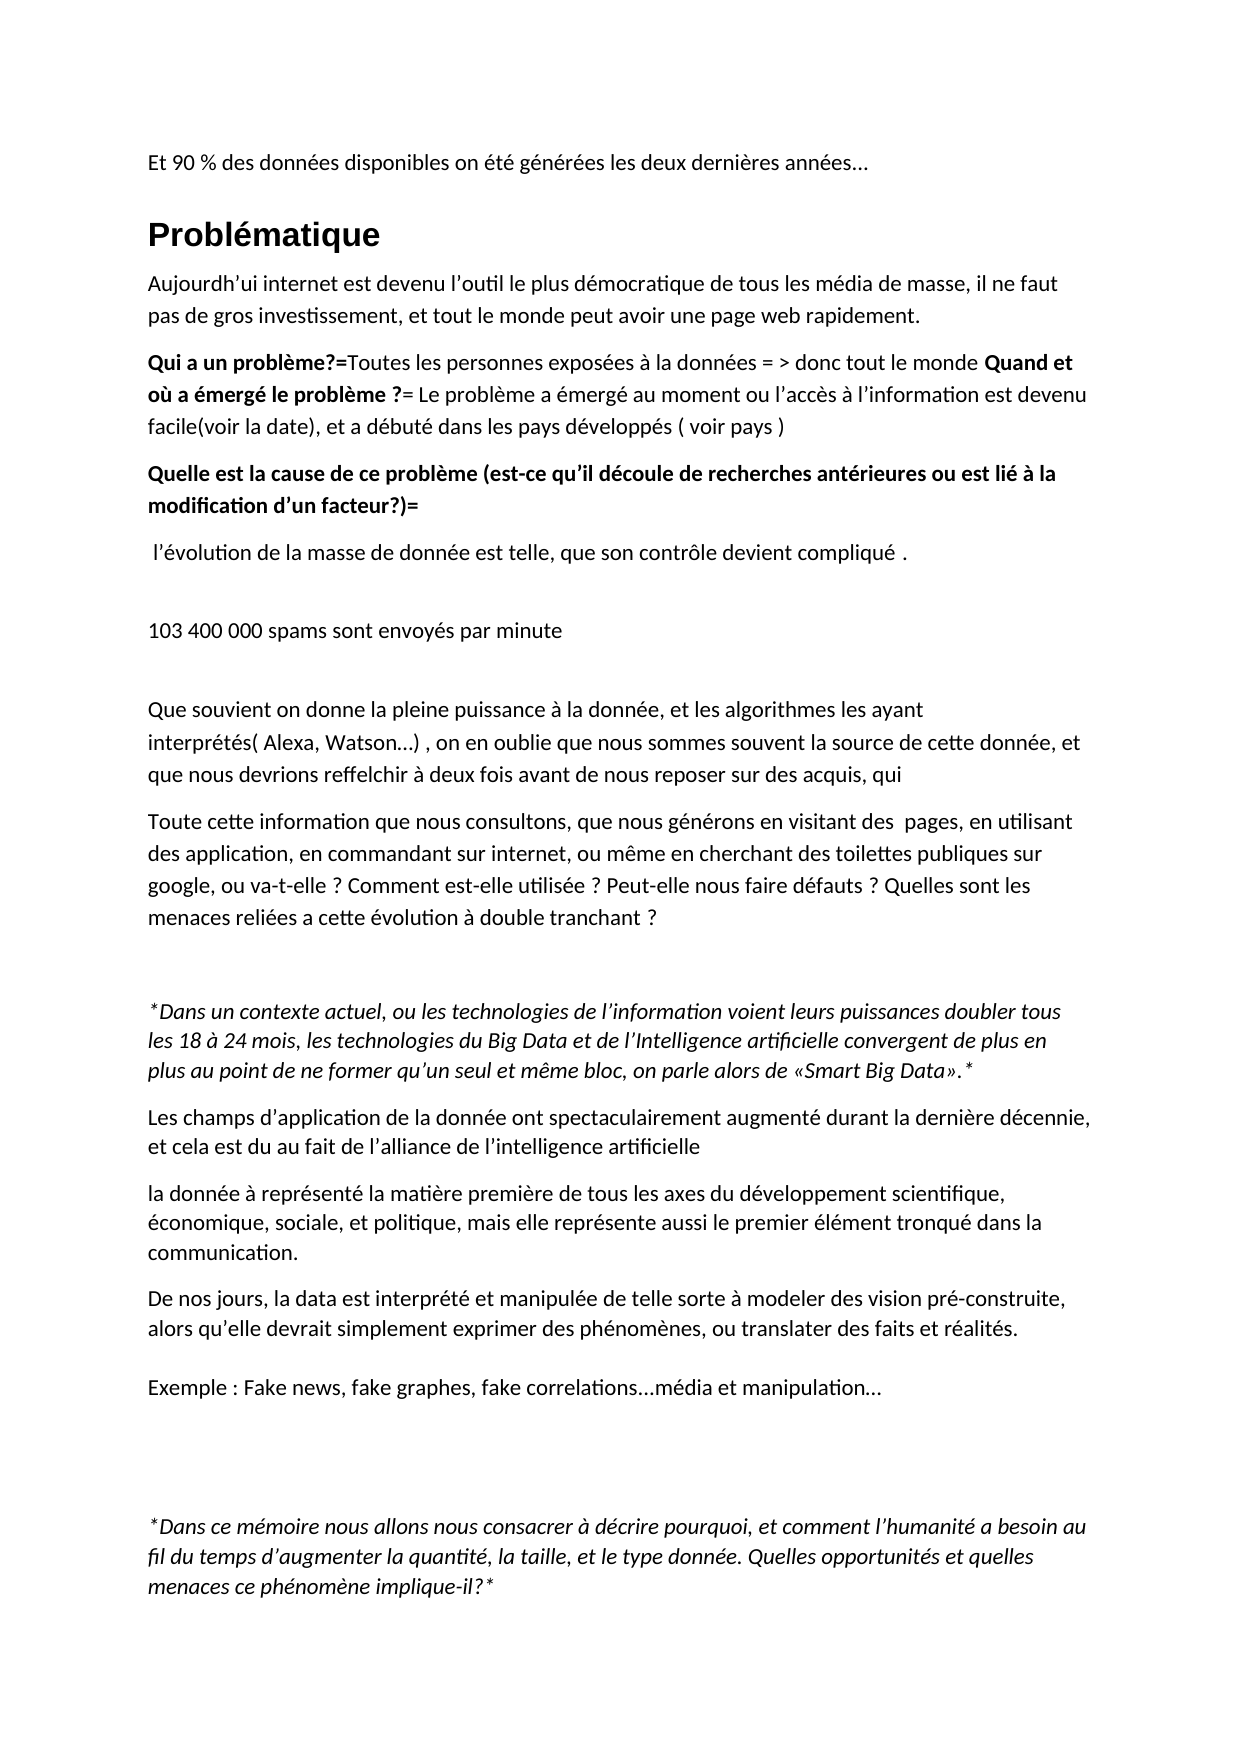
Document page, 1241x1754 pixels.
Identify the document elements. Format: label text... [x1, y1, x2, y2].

subtitle Problématique [148, 215, 1093, 254]
text Aujourdh’ui internet est devenu l’outil le plus démocratique de tous les média de masse, il ne faut pas de gros investissement, et tout le monde peut avoir une page web rapidement. [148, 269, 1093, 329]
text Toute cette information que nous consultons, que nous générons en visitant des pages, en utilisant des application, en commandant sur internet, ou même en cherchant des toilettes publiques sur google, ou va-t-elle ? Comment est-elle utilisée ? Peut-elle nous faire défauts ? Quelles sont les menaces reliées a cette évolution à double tranchant ? [148, 807, 1093, 931]
text Qui a un problème?=Toutes les personnes exposées à la données = > donc tout le monde Quand et où a émergé le problème ?= Le problème a émergé au moment ou l’accès à l’information est devenu facile(voir la date), et a débuté dans les pays développés ( voir pays ) [148, 348, 1093, 440]
text la donnée à représenté la matière première de tous les axes du développement scientifique, économique, sociale, et politique, mais elle représente aussi le premier élément tronqué dans la communication. [148, 1179, 1093, 1266]
text Quelle est la cause de ce problème (est-ce qu’il découle de recherches antérieures ou est lié à la modification d’un facteur?)= [148, 459, 1093, 519]
text De nos jours, la data est interprété et manipulée de telle sorte à modeler des vision pré-construite, alors qu’elle devrait simplement exprimer des phénomènes, ou translater des faits et réalités. Exemple : Fake news, fake graphes, fake correlations...média et manipulation… [148, 1284, 1093, 1401]
text Que souvient on donne la pleine puissance à la donnée, et les algorithmes les ayant interprétés( Alexa, Watson…) , on en oublie que nous sommes souvent la source de cette donnée, et que nous devrions reffelchir à deux fois avant de nous reposer sur des acquis, qui [148, 663, 1093, 788]
text l’évolution de la masse de donnée est telle, que son contrôle devient compliqué . [148, 538, 1093, 598]
text Et 90 % des données disponibles on été générées les deux dernières années... [148, 148, 1093, 176]
text *Dans un contexte actuel, ou les technologies de l’information voient leurs puissances doubler tous les 18 à 24 mois, les technologies du Big Data et de l’Intelligence artificielle convergent de plus en plus au point de ne former qu’un seul et même bloc, on parle alors de «Smart Big Data».* [148, 997, 1093, 1084]
text Les champs d’application de la donnée ont spectaculairement augmenté durant la dernière décennie, et cela est du au fait de l’alliance de l’intelligence artificielle [148, 1103, 1093, 1160]
text *Dans ce mémoire nous allons nous consacrer à décrire pourquoi, et comment l’humanité a besoin au fil du temps d’augmenter la quantité, la taille, et le type donnée. Quelles opportunités et quelles menaces ce phénomène implique-il?* [148, 1512, 1093, 1600]
text 103 400 000 spams sont envoyés par minute [148, 617, 1093, 645]
